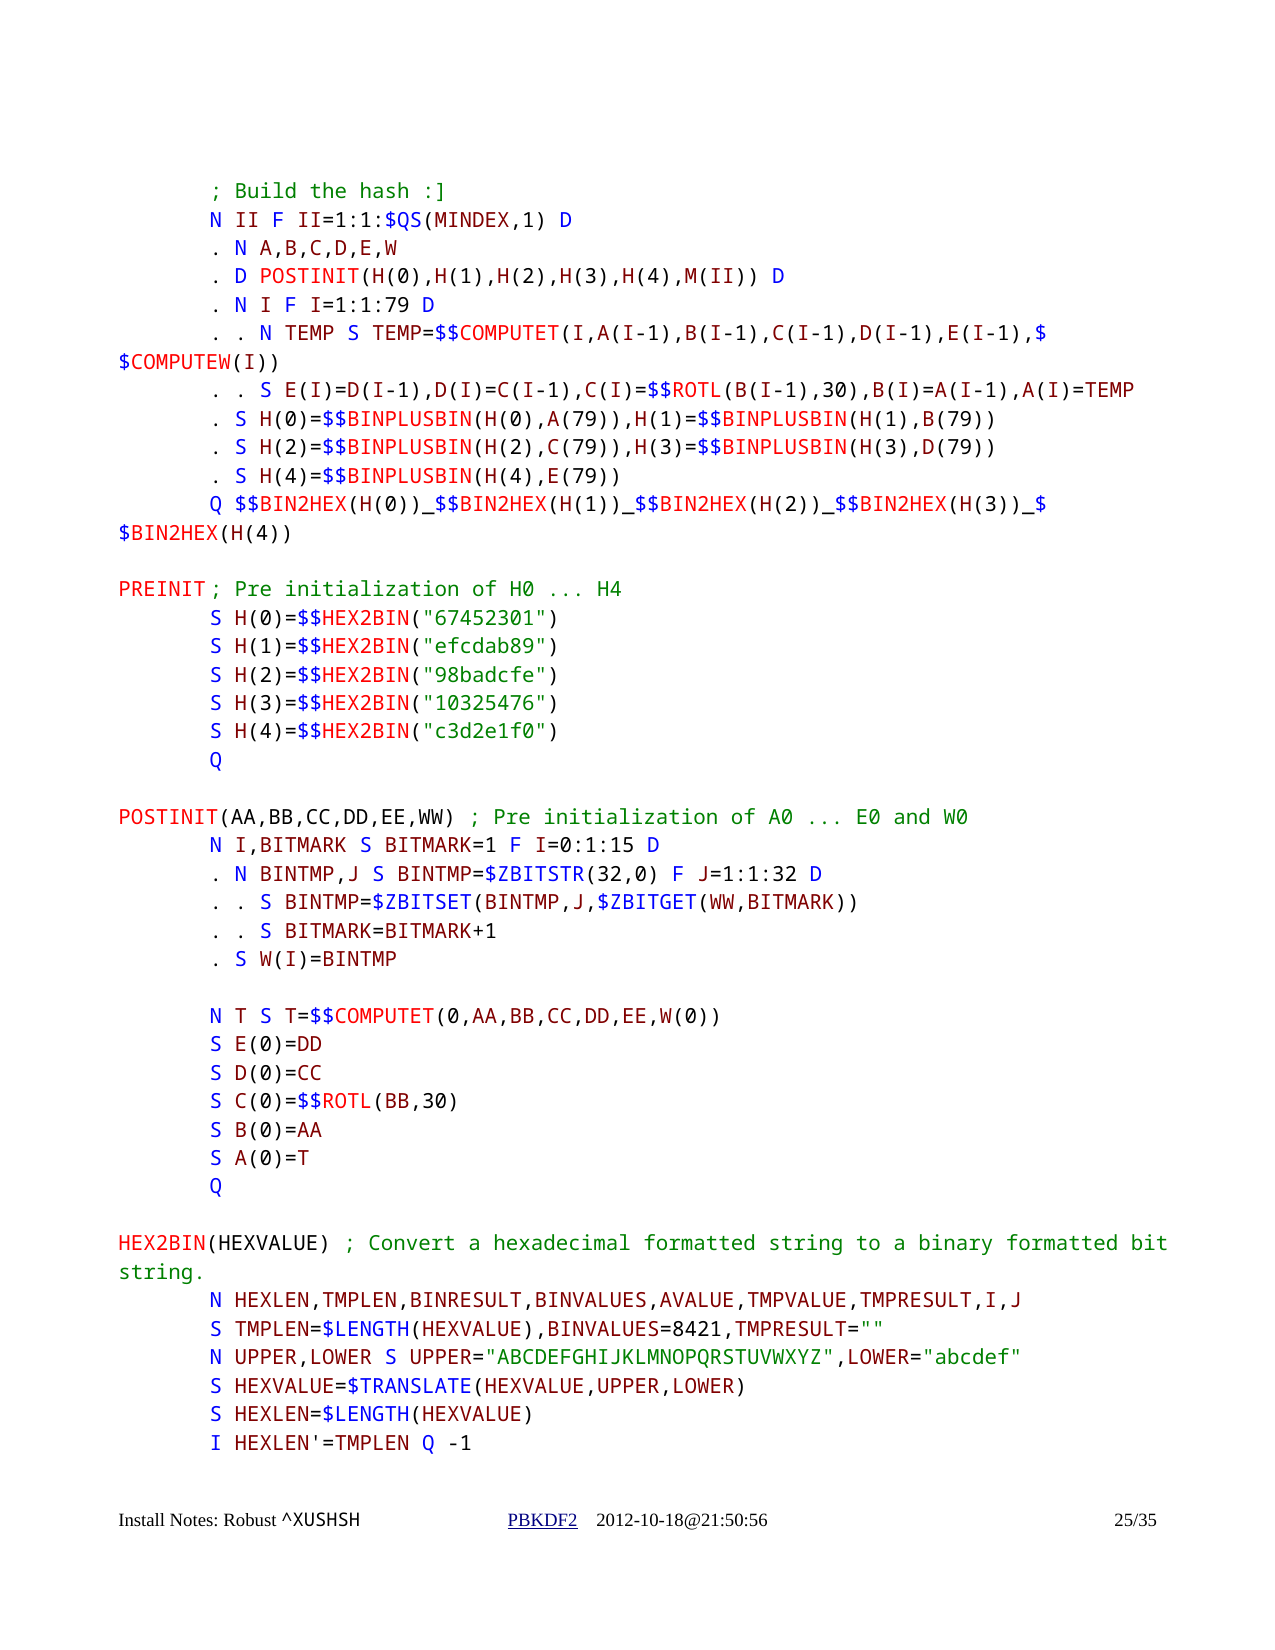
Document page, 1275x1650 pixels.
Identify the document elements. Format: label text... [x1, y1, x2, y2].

text ; Build the hash :] N II F II=1:1:$QS(MINDEX,1) D . N A,B,C,D,E,W . D POSTINIT(H(0),H(1),H(2),H(3),H(4),M(II)) D . N I F I=1:1:79 D . . N TEMP S TEMP=$$COMPUTET(I,A(I-1),B(I-1),C(I-1),D(I-1),E(I-1),$$COMPUTEW(I)) . . S E(I)=D(I-1),D(I)=C(I-1),C(I)=$$ROTL(B(I-1),30),B(I)=A(I-1),A(I)=TEMP . S H(0)=$$BINPLUSBIN(H(0),A(79)),H(1)=$$BINPLUSBIN(H(1),B(79)) . S H(2)=$$BINPLUSBIN(H(2),C(79)),H(3)=$$BINPLUSBIN(H(3),D(79)) . S H(4)=$$BINPLUSBIN(H(4),E(79)) Q $$BIN2HEX(H(0))_$$BIN2HEX(H(1))_$$BIN2HEX(H(2))_$$BIN2HEX(H(3))_$$BIN2HEX(H(4)) PREINIT ; Pre initialization of H0 ... H4 S H(0)=$$HEX2BIN("67452301") S H(1)=$$HEX2BIN("efcdab89") S H(2)=$$HEX2BIN("98badcfe") S H(3)=$$HEX2BIN("10325476") S H(4)=$$HEX2BIN("c3d2e1f0") Q POSTINIT(AA,BB,CC,DD,EE,WW) ; Pre initialization of A0 ... E0 and W0 N I,BITMARK S BITMARK=1 F I=0:1:15 D . N BINTMP,J S BINTMP=$ZBITSTR(32,0) F J=1:1:32 D . . S BINTMP=$ZBITSET(BINTMP,J,$ZBITGET(WW,BITMARK)) . . S BITMARK=BITMARK+1 . S W(I)=BINTMP N T S T=$$COMPUTET(0,AA,BB,CC,DD,EE,W(0)) S E(0)=DD S D(0)=CC S C(0)=$$ROTL(BB,30) S B(0)=AA S A(0)=T Q HEX2BIN(HEXVALUE) ; Convert a hexadecimal formatted string to a binary formatted bit string. [118, 176, 1183, 1285]
text N HEXLEN,TMPLEN,BINRESULT,BINVALUES,AVALUE,TMPVALUE,TMPRESULT,I,J S TMPLEN=$LENGTH(HEXVALUE),BINVALUES=8421,TMPRESULT="" N UPPER,LOWER S UPPER="ABCDEFGHIJKLMNOPQRSTUVWXYZ",LOWER="abcdef" S HEXVALUE=$TRANSLATE(HEXVALUE,UPPER,LOWER) S HEXLEN=$LENGTH(HEXVALUE) I HEXLEN'=TMPLEN Q -1 [118, 1285, 1183, 1456]
